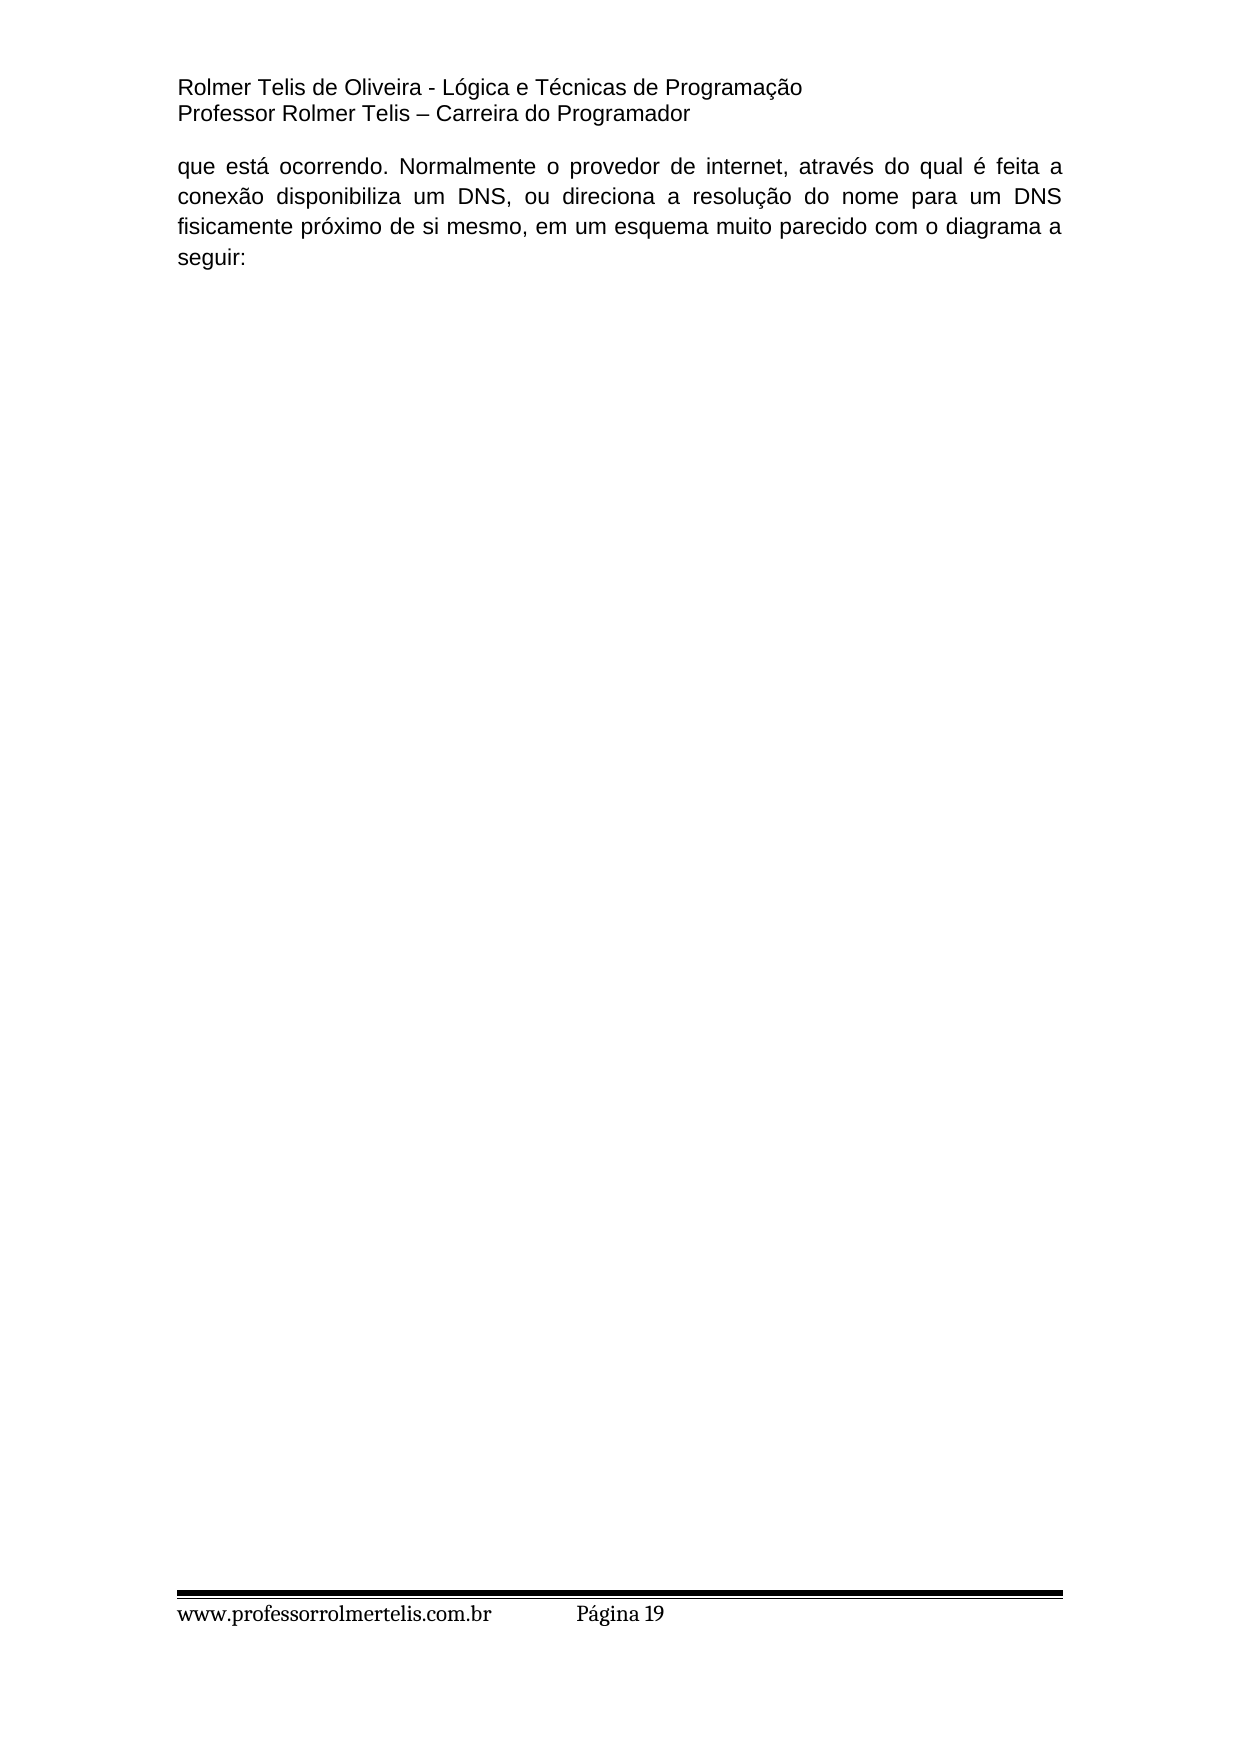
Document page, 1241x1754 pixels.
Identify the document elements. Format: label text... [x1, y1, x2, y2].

text que está ocorrendo. Normalmente o provedor de internet, através do qual é feita a conexão disponibiliza um DNS, ou direciona a resolução do nome para um DNS fisicamente próximo de si mesmo, em um esquema muito parecido com o diagrama a seguir: [177, 153, 1063, 270]
